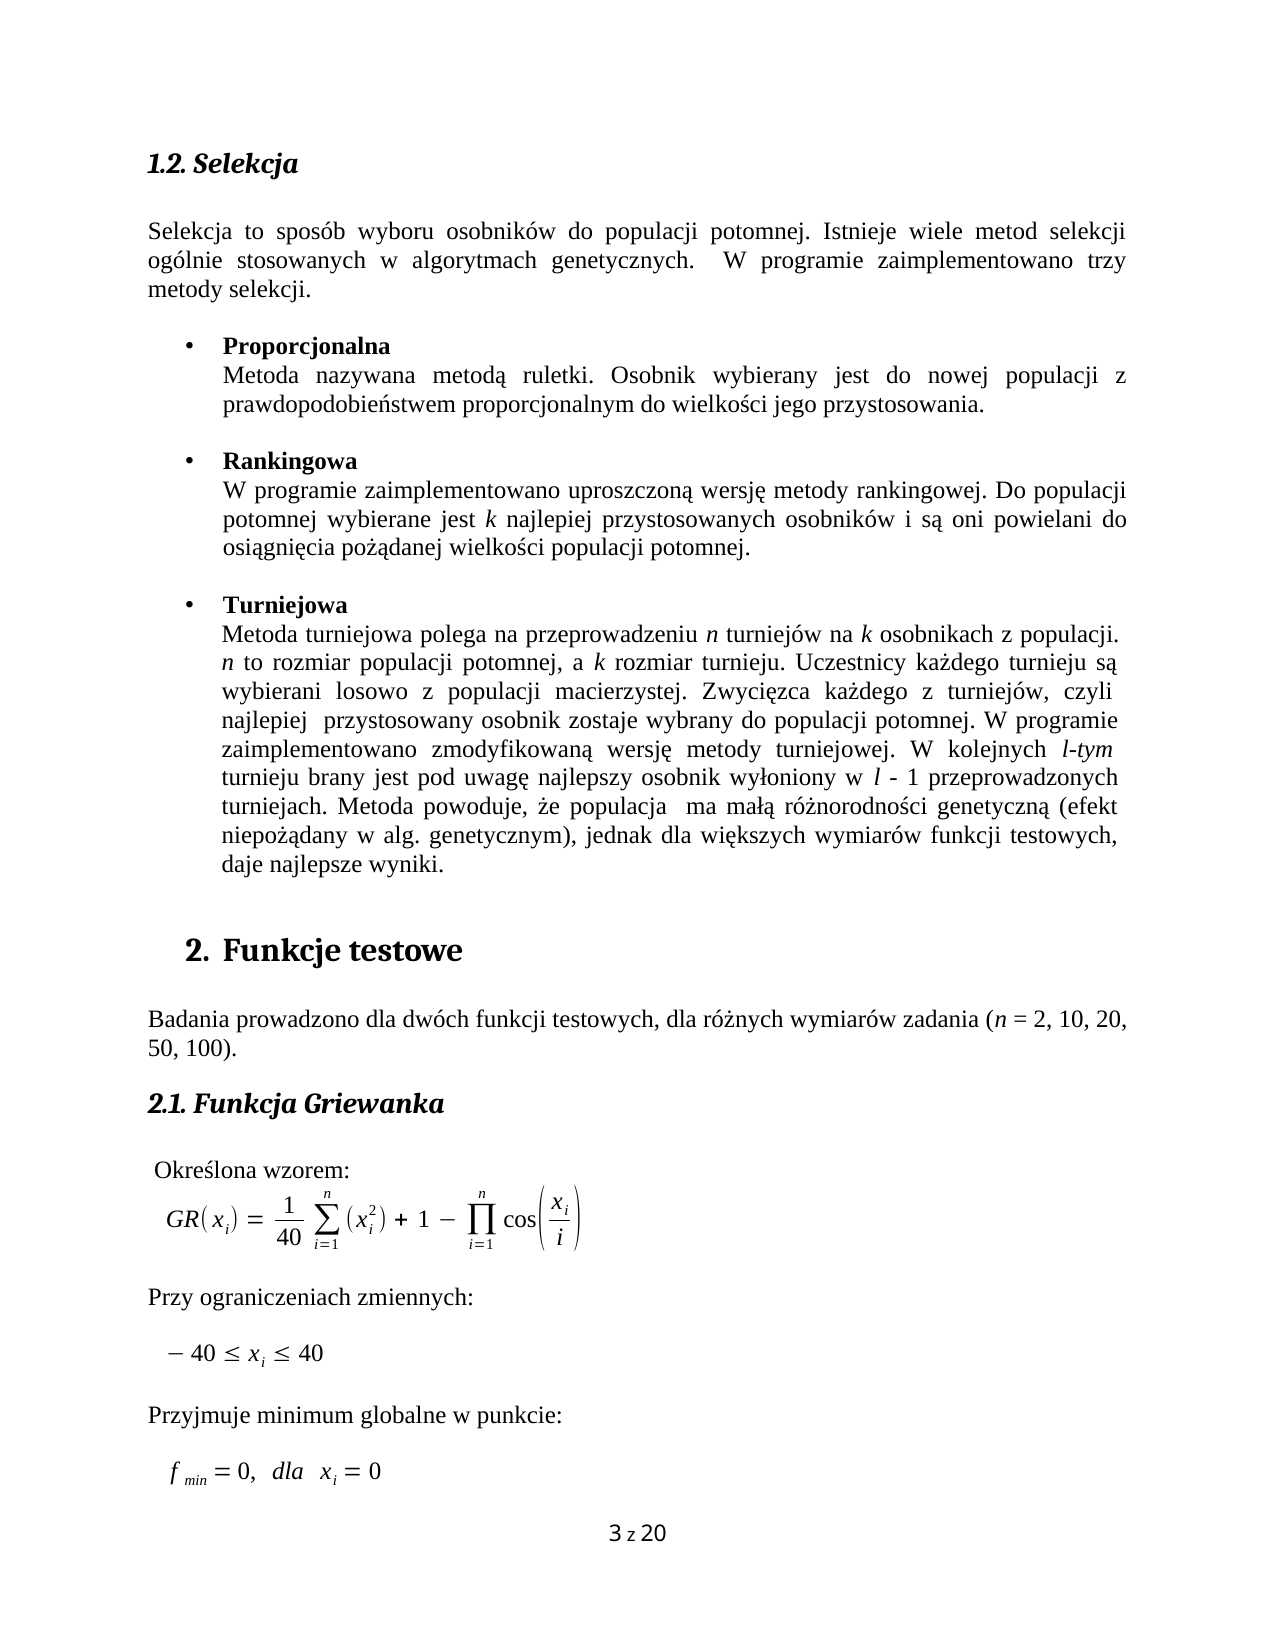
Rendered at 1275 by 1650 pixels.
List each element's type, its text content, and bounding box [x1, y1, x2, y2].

list Proporcjonalna [185, 331, 1127, 360]
subtitle 1.2. Selekcja [148, 148, 1127, 181]
list Rankingowa [185, 446, 1127, 475]
text Metoda turniejowa polega na przeprowadzeniu n turniejów na k osobnikach z populacji. n to rozmiar populacji potomnej, a k rozmiar turnieju. Uczestnicy każdego turnieju są wybierani losowo z populacji macierzystej. Zwycięzca każdego z turniejów, czyli najlepiej przystosowany osobnik zostaje wybrany do populacji potomnej. W programie zaimplementowano zmodyfikowaną wersję metody turniejowej. W kolejnych l-tym turnieju brany jest pod uwagę najlepszy osobnik wyłoniony w l - 1 przeprowadzonych turniejach. Metoda powoduje, że populacja ma małą różnorodności genetyczną (efekt niepożądany w alg. genetycznym), jednak dla większych wymiarów funkcji testowych, daje najlepsze wyniki. [148, 619, 1127, 877]
text Badania prowadzono dla dwóch funkcji testowych, dla różnych wymiarów zadania (n = 2, 10, 20, 50, 100). [148, 1004, 1127, 1062]
subtitle Funkcje testowe [185, 931, 1127, 969]
text Przy ograniczeniach zmiennych: [148, 1282, 1127, 1311]
text Przyjmuje minimum globalne w punkcie: [148, 1400, 1127, 1429]
list W programie zaimplementowano uproszczoną wersję metody rankingowej. Do populacji potomnej wybierane jest k najlepiej przystosowanych osobników i są oni powielani do osiągnięcia pożądanej wielkości populacji potomnej. [185, 475, 1127, 561]
text Określona wzorem: [148, 1156, 1127, 1184]
text Selekcja to sposób wyboru osobników do populacji potomnej. Istnieje wiele metod selekcji ogólnie stosowanych w algorytmach genetycznych. W programie zaimplementowano trzy metody selekcji. [148, 216, 1127, 302]
subtitle 2.1. Funkcja Griewanka [148, 1087, 1127, 1121]
list Turniejowa [185, 590, 1127, 619]
list Metoda nazywana metodą ruletki. Osobnik wybierany jest do nowej populacji z prawdopodobieństwem proporcjonalnym do wielkości jego przystosowania. [185, 360, 1127, 417]
